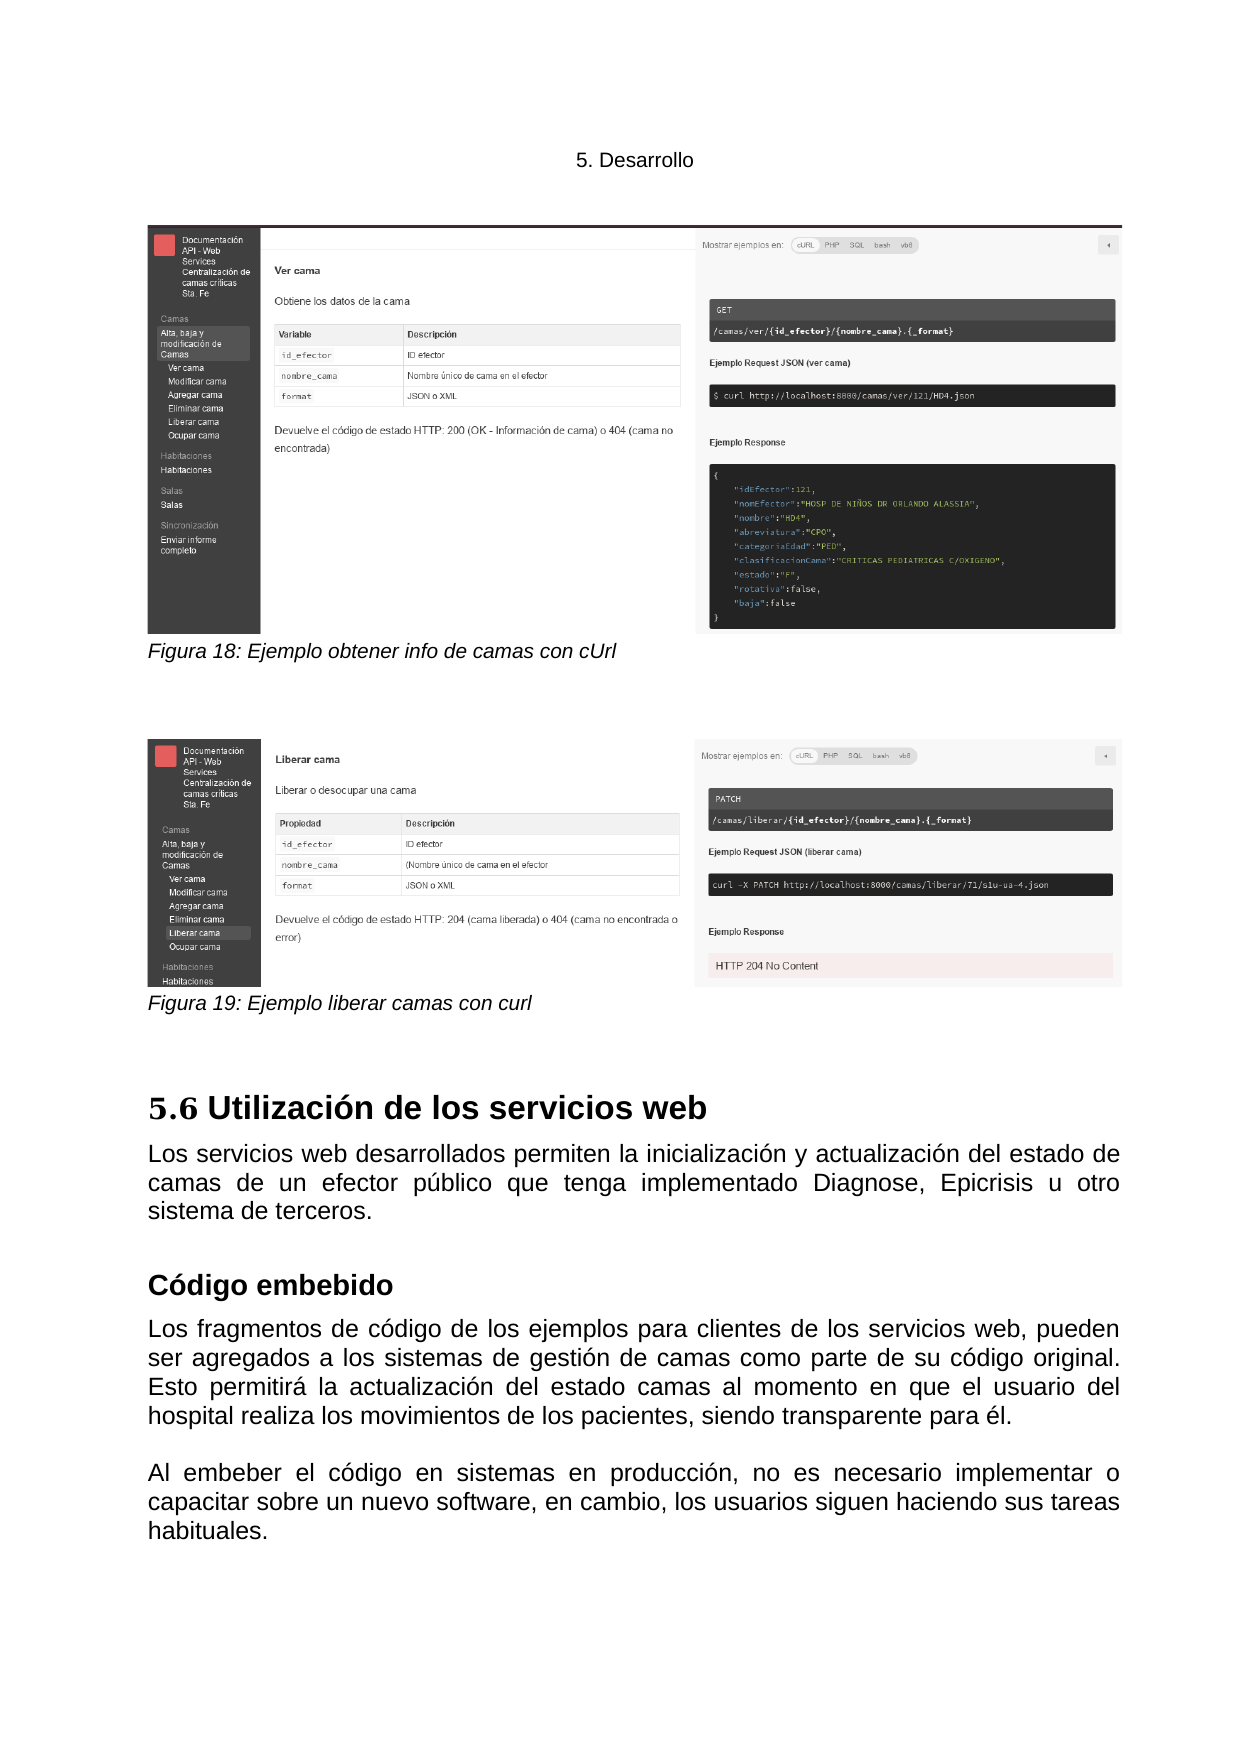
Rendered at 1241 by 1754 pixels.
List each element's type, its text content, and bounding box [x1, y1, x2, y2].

text Al embeber el código en sistemas en producción, no es necesario implementar o capacitar sobre un nuevo software, en cambio, los usuarios siguen haciendo sus tareas habituales. [148, 1458, 1122, 1544]
text Figura 18: Ejemplo obtener info de camas con cUrl [148, 634, 1122, 662]
text Los servicios web desarrollados permiten la inicialización y actualización del estado de camas de un efector público que tenga implementado Diagnose, Epicrisis u otro sistema de terceros. [148, 1139, 1122, 1225]
picture [147, 739, 1123, 987]
subtitle Código embebido [148, 1268, 1122, 1302]
subtitle 5.6 Utilización de los servicios web [148, 1088, 1122, 1126]
text Figura 19: Ejemplo liberar camas con curl [148, 987, 1122, 1015]
picture [147, 225, 1123, 634]
text Los fragmentos de código de los ejemplos para clientes de los servicios web, pueden ser agregados a los sistemas de gestión de camas como parte de su código original. Esto permitirá la actualización del estado camas al momento en que el usuario del hospital realiza los movimientos de los pacientes, siendo transparente para él. [148, 1314, 1122, 1429]
